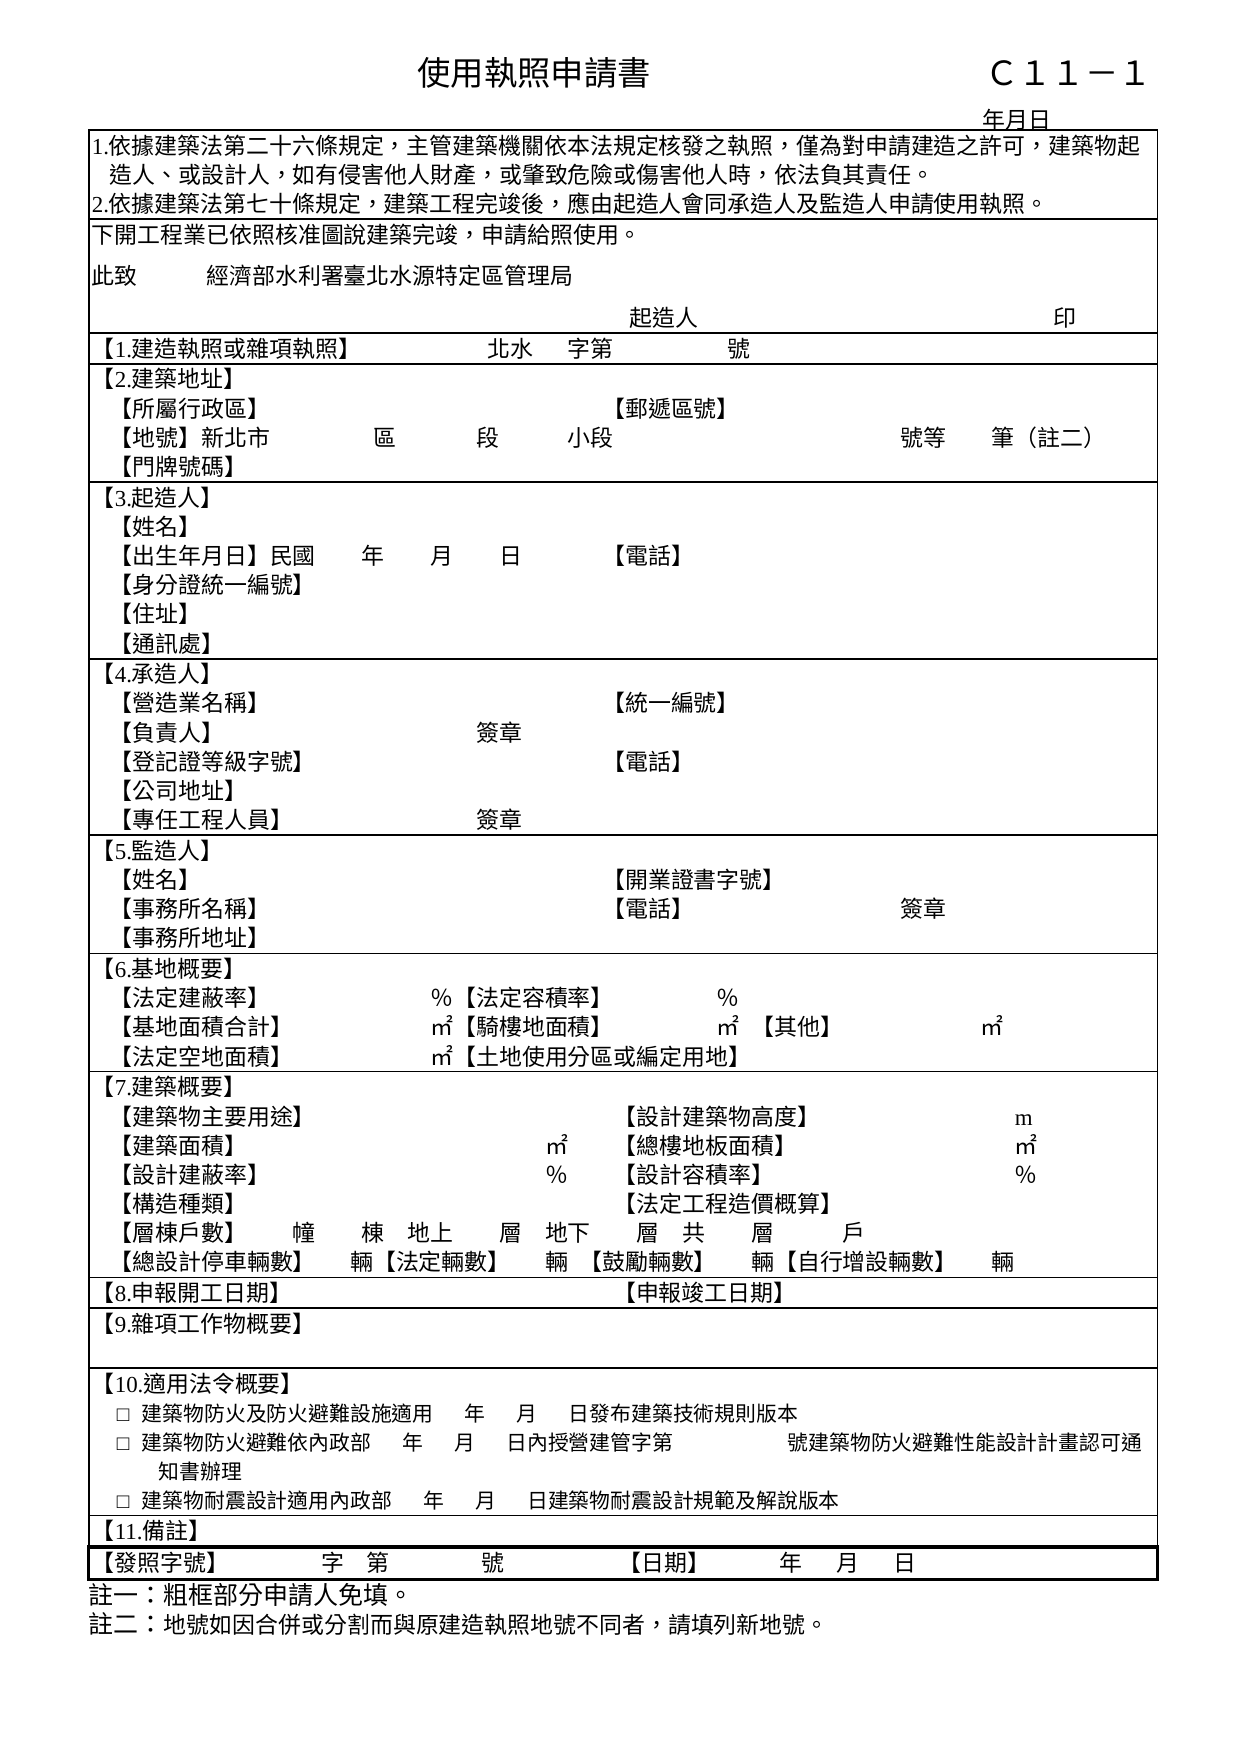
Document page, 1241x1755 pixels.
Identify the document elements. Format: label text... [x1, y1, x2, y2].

table_cell 下開工程業已依照核准圖說建築完竣，申請給照使用。 此致 經濟部水利署臺北水源特定區管理局 起造人 印 [90, 220, 1157, 332]
table_cell 【1.建造執照或雜項執照】 北水 字第 號 [90, 334, 1157, 363]
table_cell 【5.監造人】 【姓名】 【開業證書字號】 【事務所名稱】 【電話】 簽章 【事務所地址】 [90, 836, 1157, 953]
table_header Ｃ１１－１ [979, 63, 1157, 104]
table_cell 【4.承造人】 【營造業名稱】 【統一編號】 【負責人】 簽章 【登記證等級字號】 【電話】 【公司地址】 【專任工程人員】 簽章 [90, 660, 1157, 834]
table_cell 【11.備註】 [90, 1516, 1157, 1545]
table_cell 1.依據建築法第二十六條規定，主管建築機關依本法規定核發之執照，僅為對申請建造之許可，建築物起造人、或設計人，如有侵害他人財產，或肇致危險或傷害他人時，依法負其責任。 2.依據建築法第七十條規定，建築工程完竣後，應由起造人會同承造人及監造人申請使用執照。 [90, 131, 1157, 218]
table_cell 【6.基地概要】 【法定建蔽率】 ％【法定容積率】 ％ 【基地面積合計】 ㎡【騎樓地面積】 ㎡ 【其他】 ㎡ 【法定空地面積】 ㎡【土地使用分區或編定用地】 [90, 954, 1157, 1071]
table_header 使用執照申請書 [89, 63, 979, 129]
table_cell 【發照字號】 字 第 號 【日期】 年 月 日 [90, 1549, 1156, 1578]
table_cell 【8.申報開工日期】 【申報竣工日期】 [90, 1278, 1157, 1307]
table_cell 【2.建築地址】 【所屬行政區】 【郵遞區號】 【地號】新北市 區 段 小段 號等 筆（註二） 【門牌號碼】 [90, 365, 1157, 481]
table_cell 【3.起造人】 【姓名】 【出生年月日】民國 年 月 日 【電話】 【身分證統一編號】 【住址】 【通訊處】 [90, 483, 1157, 658]
table_cell 【7.建築概要】 【建築物主要用途】 【設計建築物高度】 m 【建築面積】 ㎡ 【總樓地板面積】 ㎡ 【設計建蔽率】 ％ 【設計容積率】 ％ 【構造種類】 【法定工程造價概算】 【層棟戶數】 幢 棟 地上 層 地下 層 共 層 戶 【總設計停車輛數】 輛【法定輛數】 輛 【鼓勵輛數】 輛【自行增設輛數】 輛 [90, 1072, 1157, 1277]
text 註二：地號如因合併或分割而與原建造執照地號不同者，請填列新地號。 [89, 1610, 1152, 1639]
table_cell 【9.雜項工作物概要】 [90, 1309, 1157, 1367]
table_cell 【10.適用法令概要】 □ 建築物防火及防火避難設施適用 年 月 日發布建築技術規則版本 □ 建築物防火避難依內政部 年 月 日內授營建管字第 號建築物防火避難性能設計計畫認可通知書辦理 □ 建築物耐震設計適用內政部 年 月 日建築物耐震設計規範及解說版本 [90, 1369, 1157, 1514]
table_cell 年月日 [979, 104, 1157, 129]
text 註一：粗框部分申請人免填。 [89, 1581, 1152, 1610]
